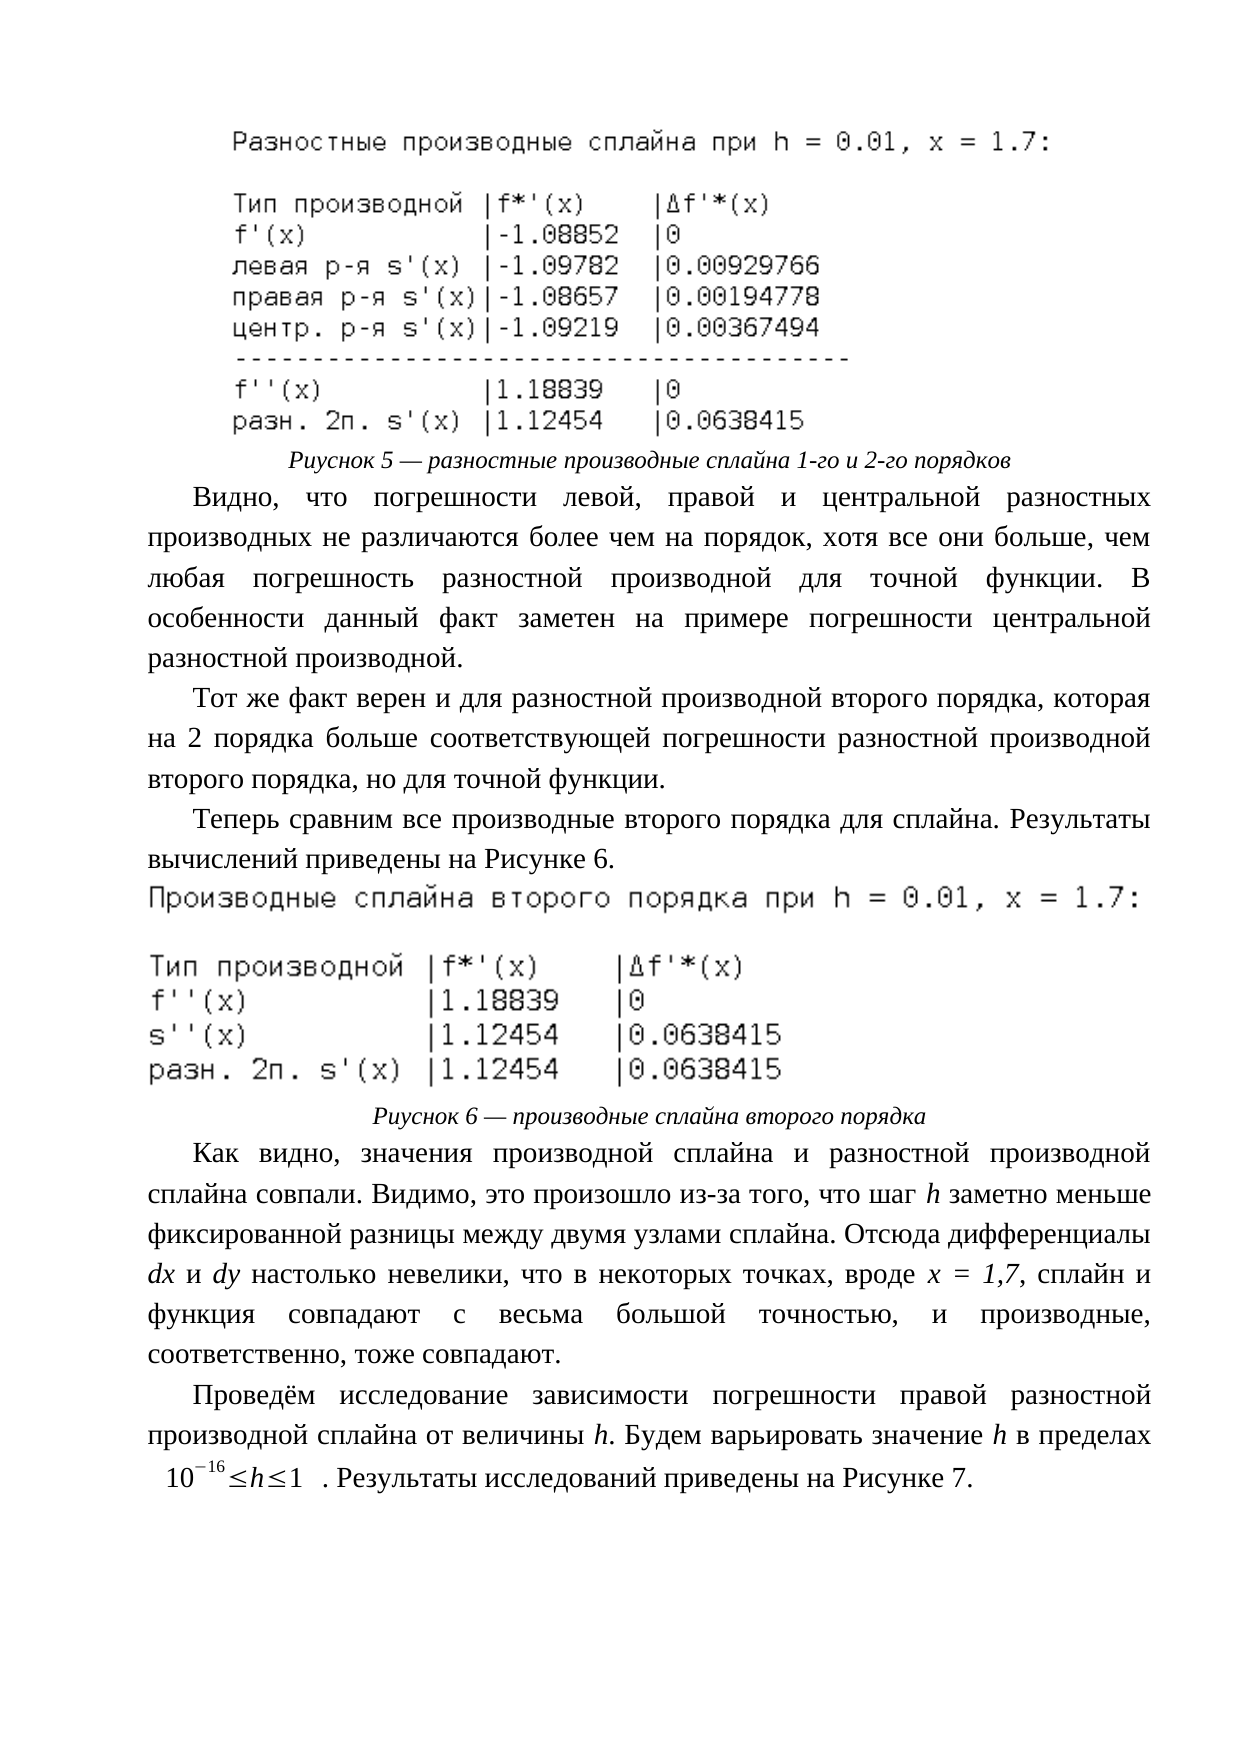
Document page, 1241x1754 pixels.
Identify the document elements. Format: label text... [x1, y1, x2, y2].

list Теперь сравним все производные второго порядка для сплайна. Результаты вычислений приведены на Рисунке 6. [147, 801, 1152, 875]
picture [147, 881, 1152, 1089]
list Как видно, значения производной сплайна и разностной производной сплайна совпали. Видимо, это произошло из-за того, что шаг h заметно меньше фиксированной разницы между двумя узлами сплайна. Отсюда дифференциалы dx и dy настолько невелики, что в некоторых точках, вроде x = 1,7, сплайн и функция совпадают с весьма большой точностью, и производные, соответственно, тоже совпадают. [147, 1136, 1152, 1370]
list Тот же факт верен и для разностной производной второго порядка, которая на 2 порядка больше соответствующей погрешности разностной производной второго порядка, но для точной функции. [147, 680, 1152, 794]
list Проведём исследование зависимости погрешности правой разностной производной сплайна от величины h. Будем варьировать значение h в пределах . Результаты исследований приведены на Рисунке 7. [147, 1377, 1152, 1494]
picture [231, 118, 1068, 440]
list Риуснок 5 — разностные производные сплайна 1-го и 2-го порядков [147, 118, 1152, 474]
list Риуснок 6 — производные сплайна второго порядка [147, 1089, 1152, 1130]
list Видно, что погрешности левой, правой и центральной разностных производных не различаются более чем на порядок, хотя все они больше, чем любая погрешность разностной производной для точной функции. В особенности данный факт заметен на примере погрешности центральной разностной производной. [147, 479, 1152, 674]
